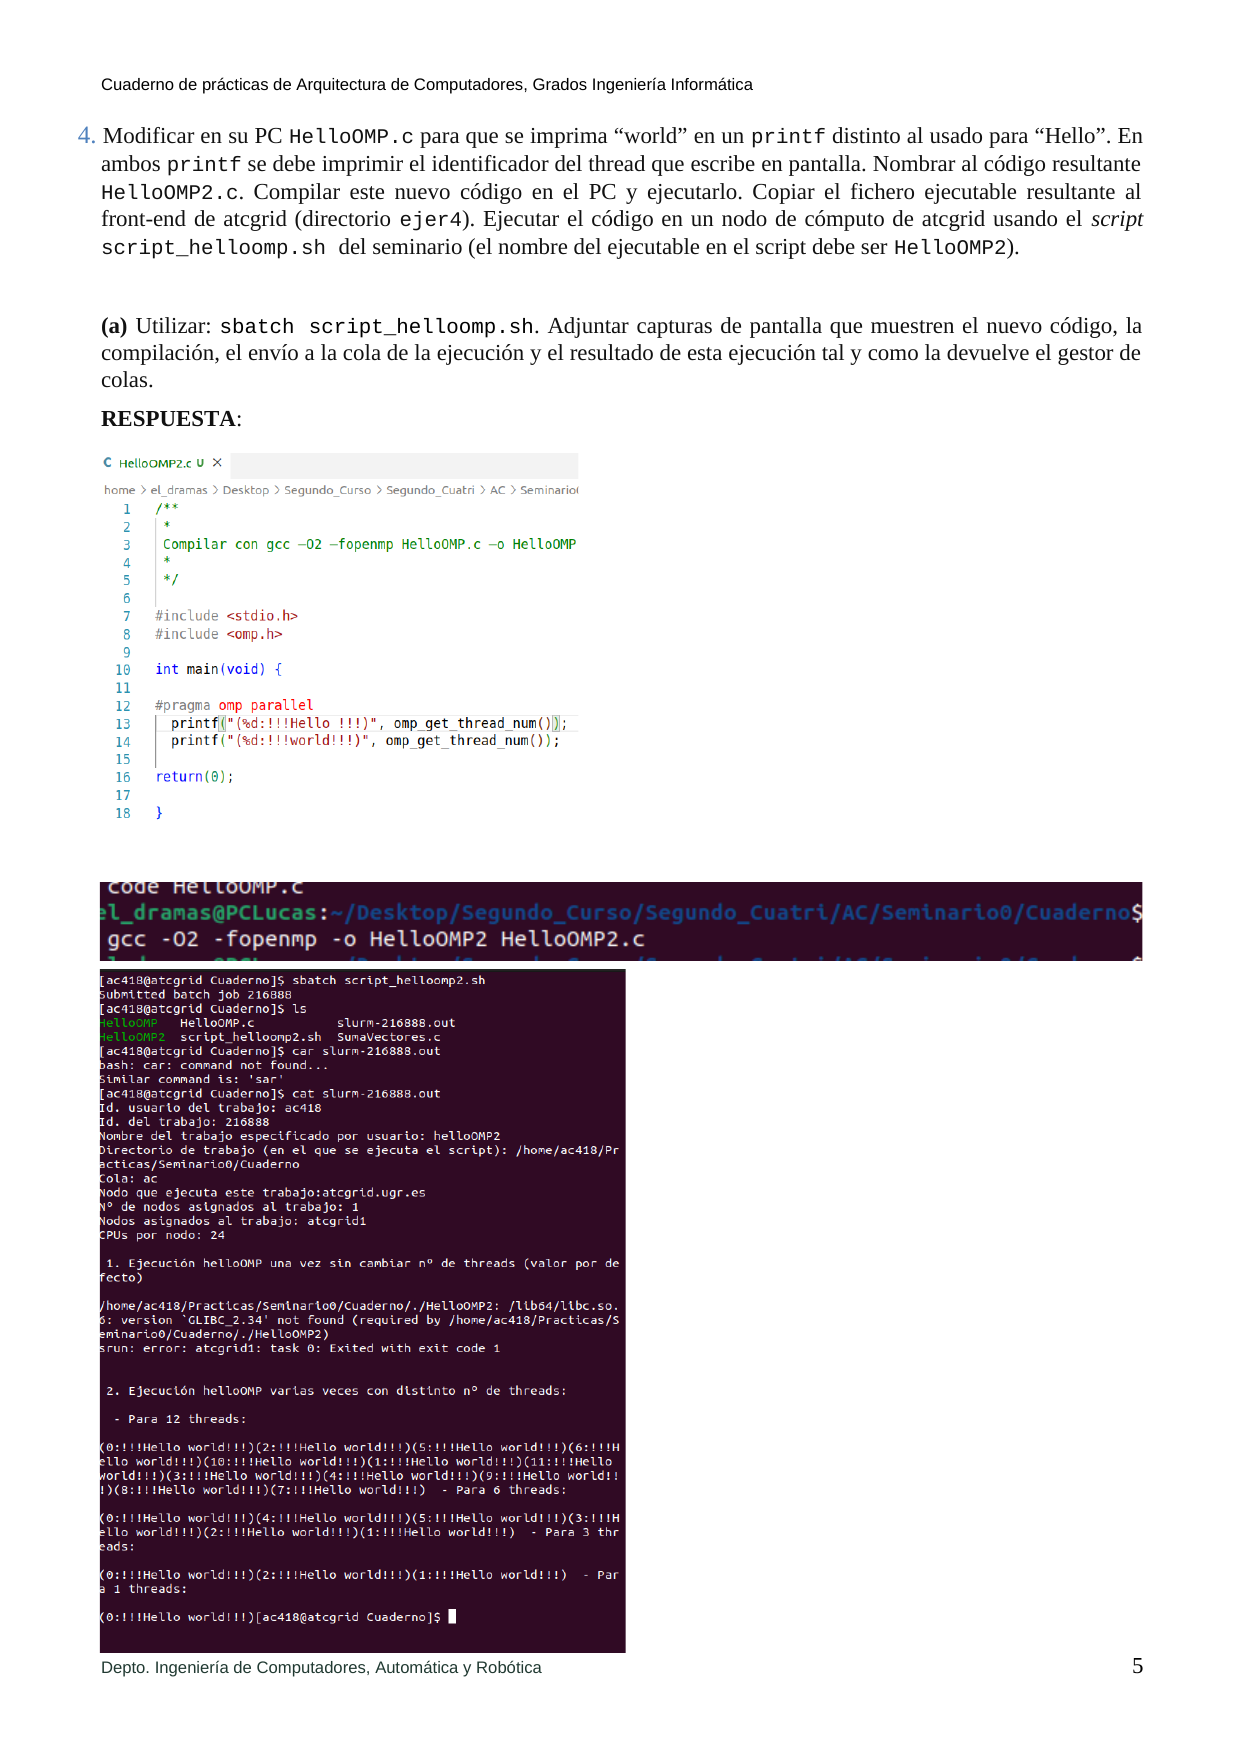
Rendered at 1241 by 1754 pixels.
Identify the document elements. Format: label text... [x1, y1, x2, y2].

picture [99, 882, 1143, 961]
text (a) Utilizar: sbatch script_helloomp.sh. Adjuntar capturas de pantalla que muestren el nuevo código, la compilación, el envío a la cola de la ejecución y el resultado de esta ejecución tal y como la devuelve el gestor de colas. [101, 312, 1143, 392]
picture [99, 969, 626, 1653]
picture [99, 453, 579, 836]
list RESPUESTA: [101, 405, 1143, 431]
list Modificar en su PC HelloOMP.c para que se imprima “world” en un printf distinto al usado para “Hello”. En ambos printf se debe imprimir el identificador del thread que escribe en pantalla. Nombrar al código resultante HelloOMP2.c. Compilar este nuevo código en el PC y ejecutarlo. Copiar el fichero ejecutable resultante al front-end de atcgrid (directorio ejer4). Ejecutar el código en un nodo de cómputo de atcgrid usando el script script_helloomp.sh del seminario (el nombre del ejecutable en el script debe ser HelloOMP2). [71, 121, 1143, 261]
